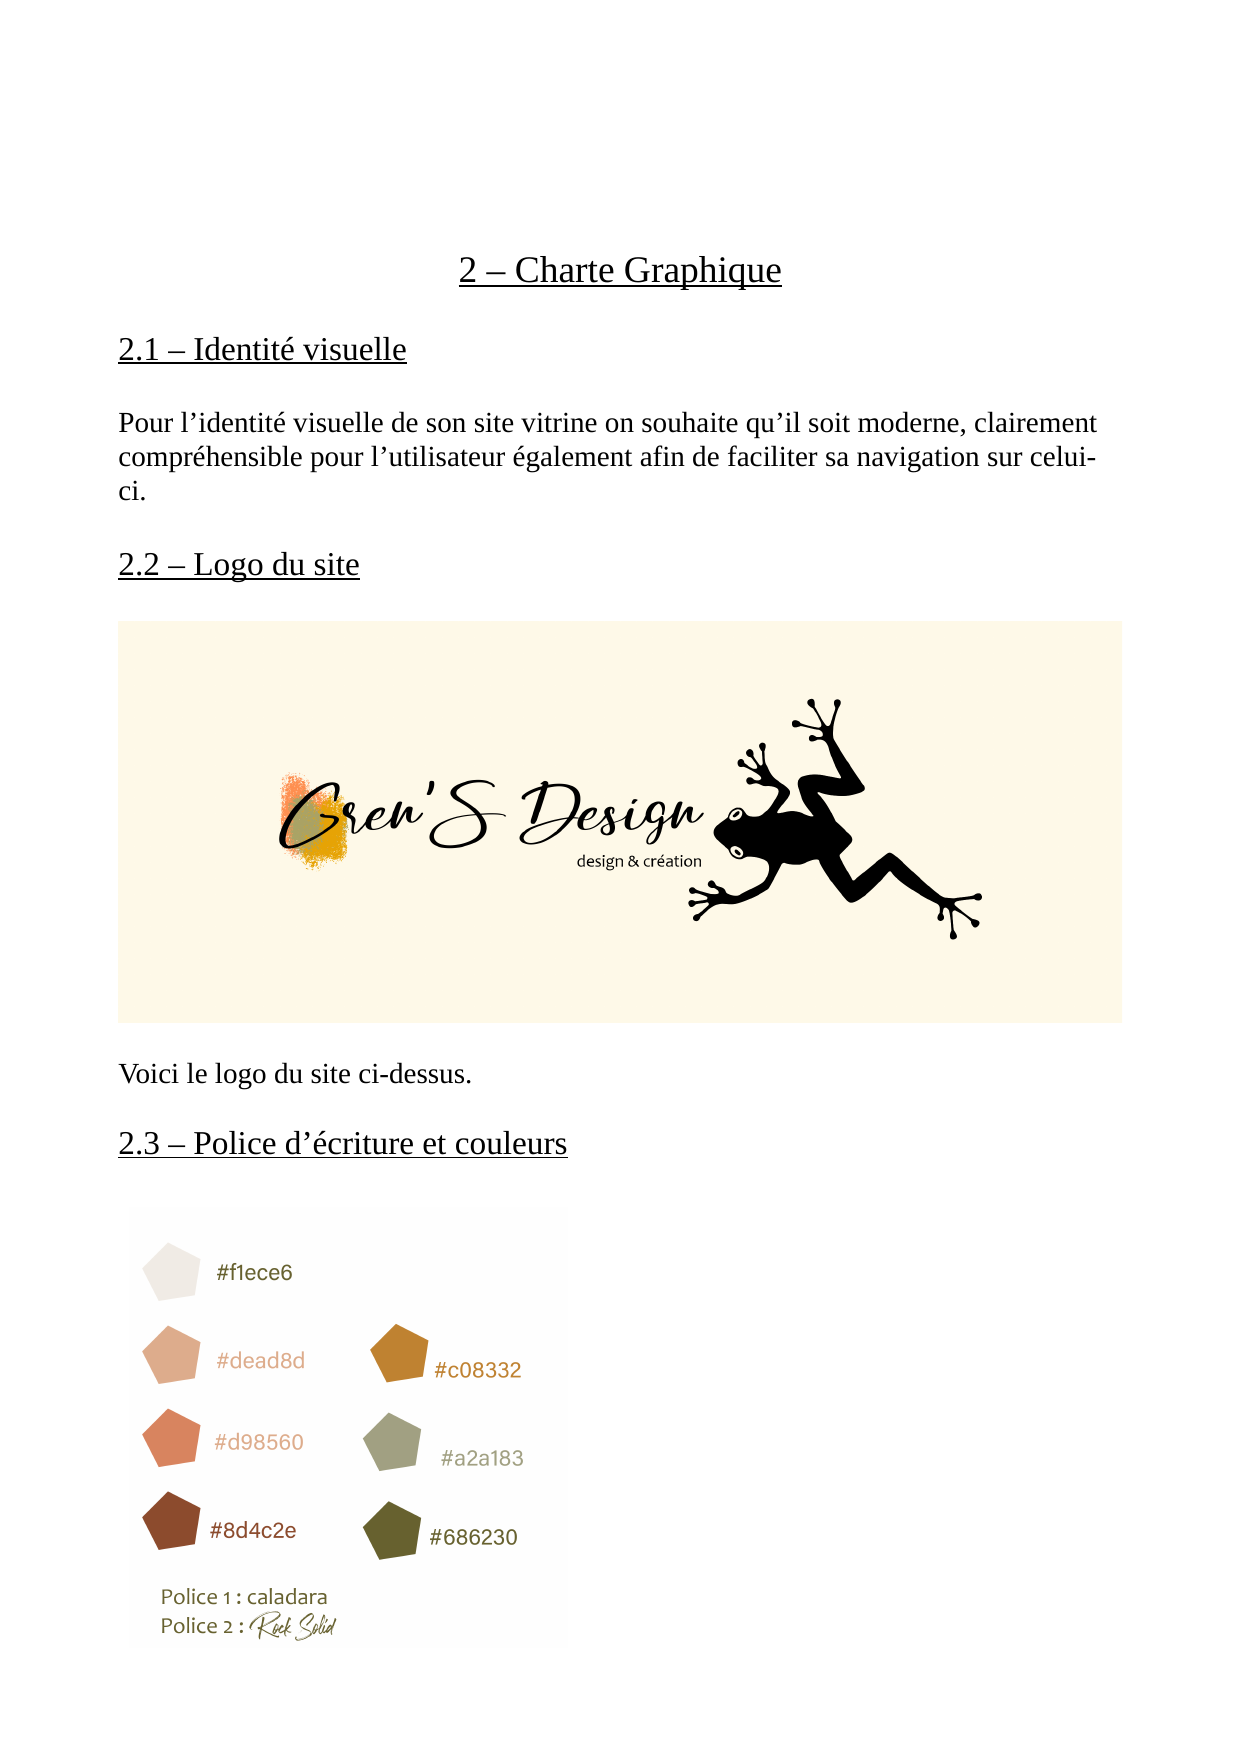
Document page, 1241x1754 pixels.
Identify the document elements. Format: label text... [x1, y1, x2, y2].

text 2.2 – Logo du site [118, 544, 1122, 583]
picture [128, 1207, 568, 1648]
text Voici le logo du site ci-dessus. [118, 1056, 1122, 1090]
text 2 – Charte Graphique [118, 247, 1122, 291]
text 2.3 – Police d’écriture et couleurs [118, 1123, 1122, 1162]
text 2.1 – Identité visuelle [118, 329, 1122, 367]
picture [118, 621, 1123, 1023]
text Pour l’identité visuelle de son site vitrine on souhaite qu’il soit moderne, clairement compréhensible pour l’utilisateur également afin de faciliter sa navigation sur celui-ci. [118, 406, 1122, 506]
